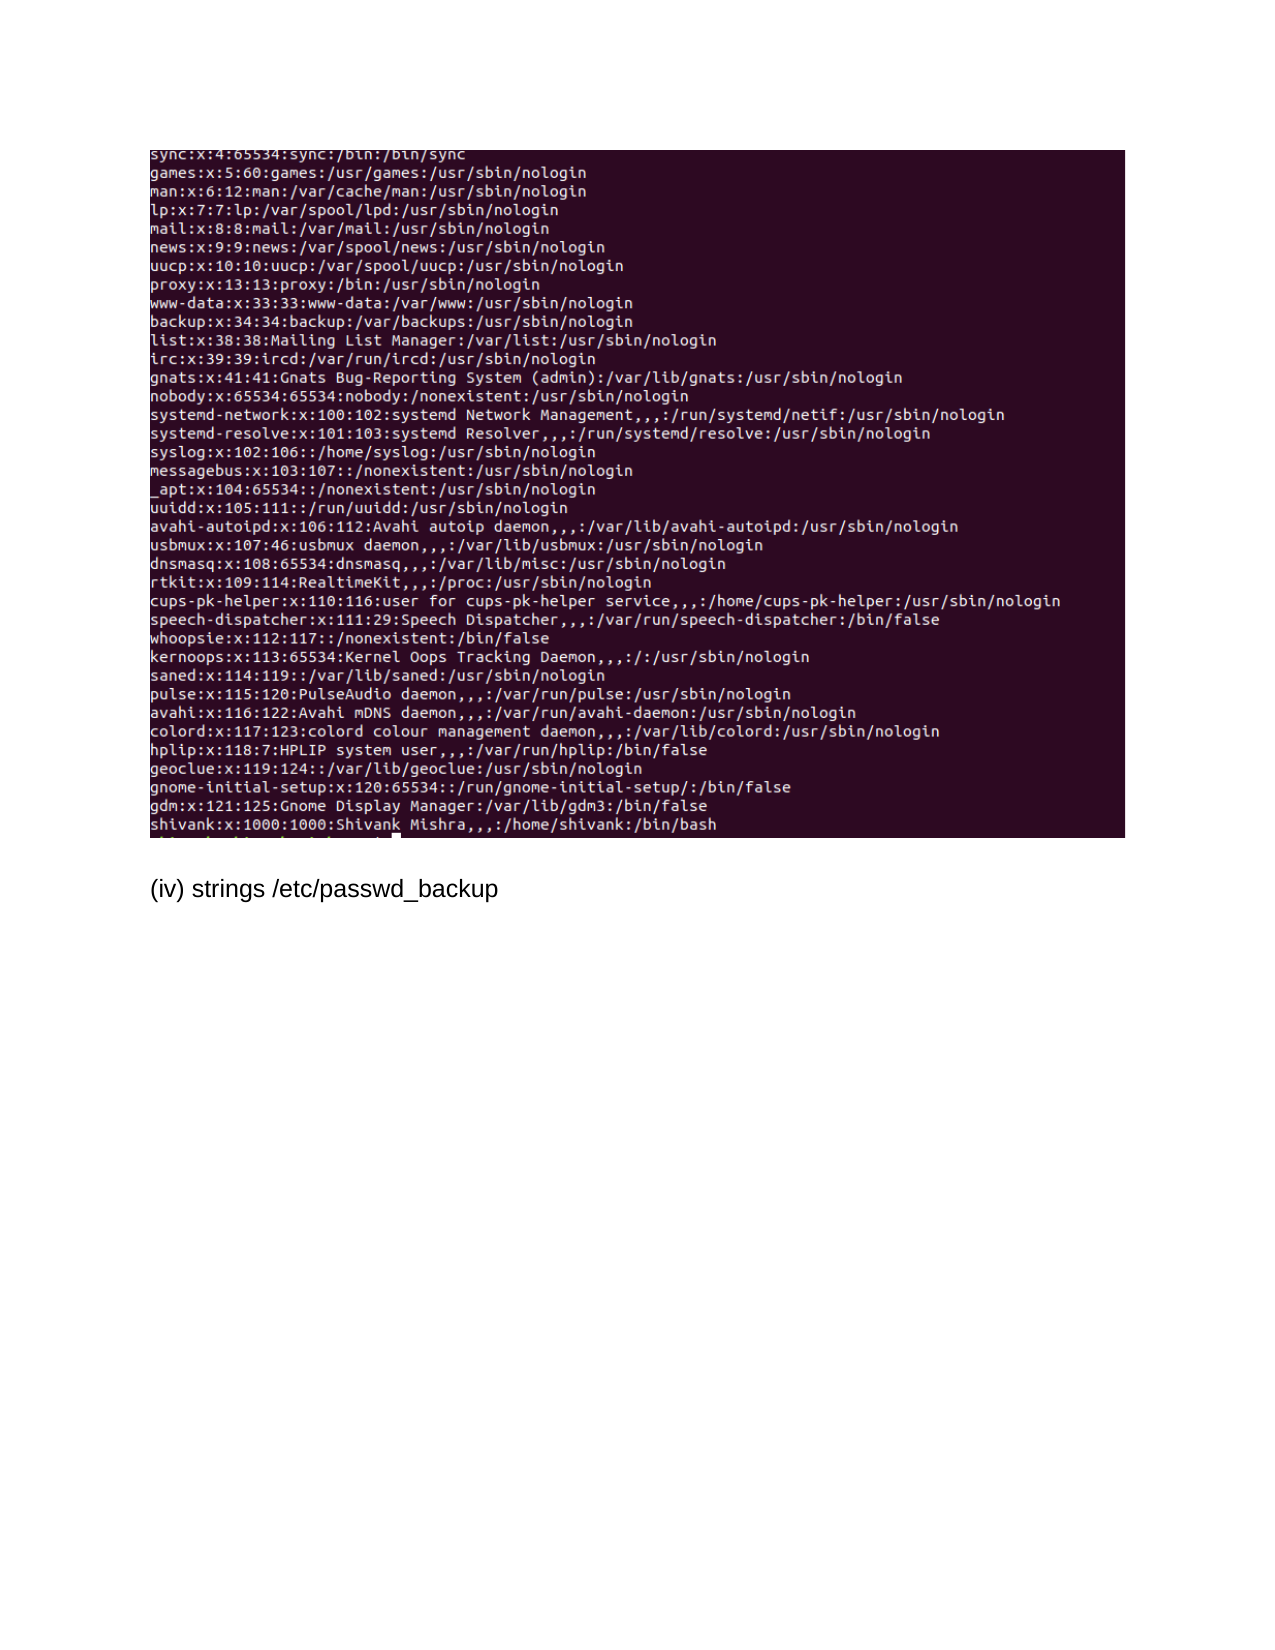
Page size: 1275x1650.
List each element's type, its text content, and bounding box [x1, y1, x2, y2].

picture [150, 150, 1125, 838]
text (iv) strings /etc/passwd_backup [150, 874, 1125, 903]
